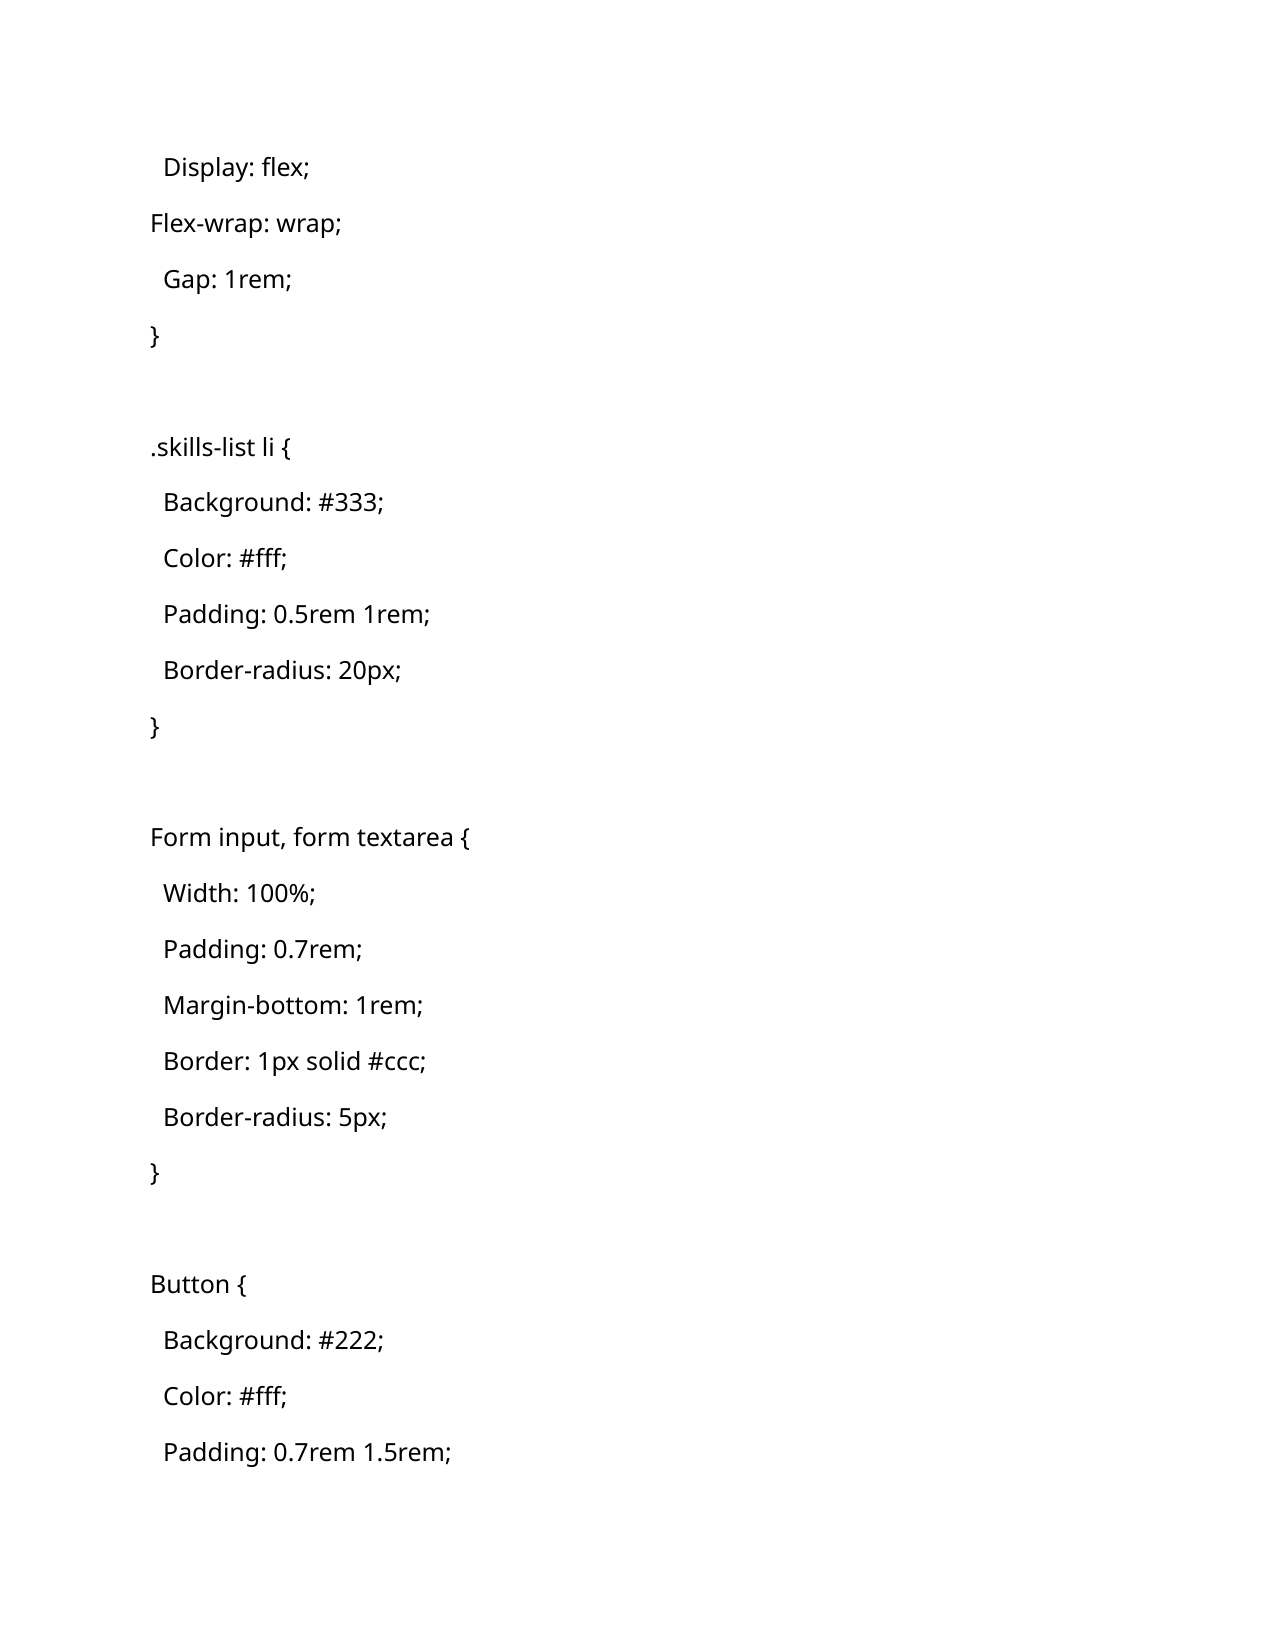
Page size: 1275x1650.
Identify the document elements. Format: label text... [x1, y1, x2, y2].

text } [150, 708, 1125, 742]
text Color: #fff; [150, 541, 1125, 575]
text } [150, 317, 1125, 352]
text } [150, 1155, 1125, 1189]
text Form input, form textarea { [150, 820, 1125, 854]
text Padding: 0.7rem 1.5rem; [150, 1434, 1125, 1468]
text Gap: 1rem; [150, 262, 1125, 296]
text Margin-bottom: 1rem; [150, 987, 1125, 1022]
text Background: #222; [150, 1322, 1125, 1357]
text Border-radius: 5px; [150, 1099, 1125, 1133]
text Background: #333; [150, 485, 1125, 519]
text Border-radius: 20px; [150, 652, 1125, 687]
text Border: 1px solid #ccc; [150, 1043, 1125, 1077]
text Padding: 0.7rem; [150, 932, 1125, 966]
text .skills-list li { [150, 429, 1125, 463]
text Button { [150, 1267, 1125, 1301]
text Display: flex; [150, 150, 1125, 184]
text Flex-wrap: wrap; [150, 206, 1125, 240]
text Padding: 0.5rem 1rem; [150, 597, 1125, 631]
text Width: 100%; [150, 876, 1125, 910]
text Color: #fff; [150, 1378, 1125, 1412]
